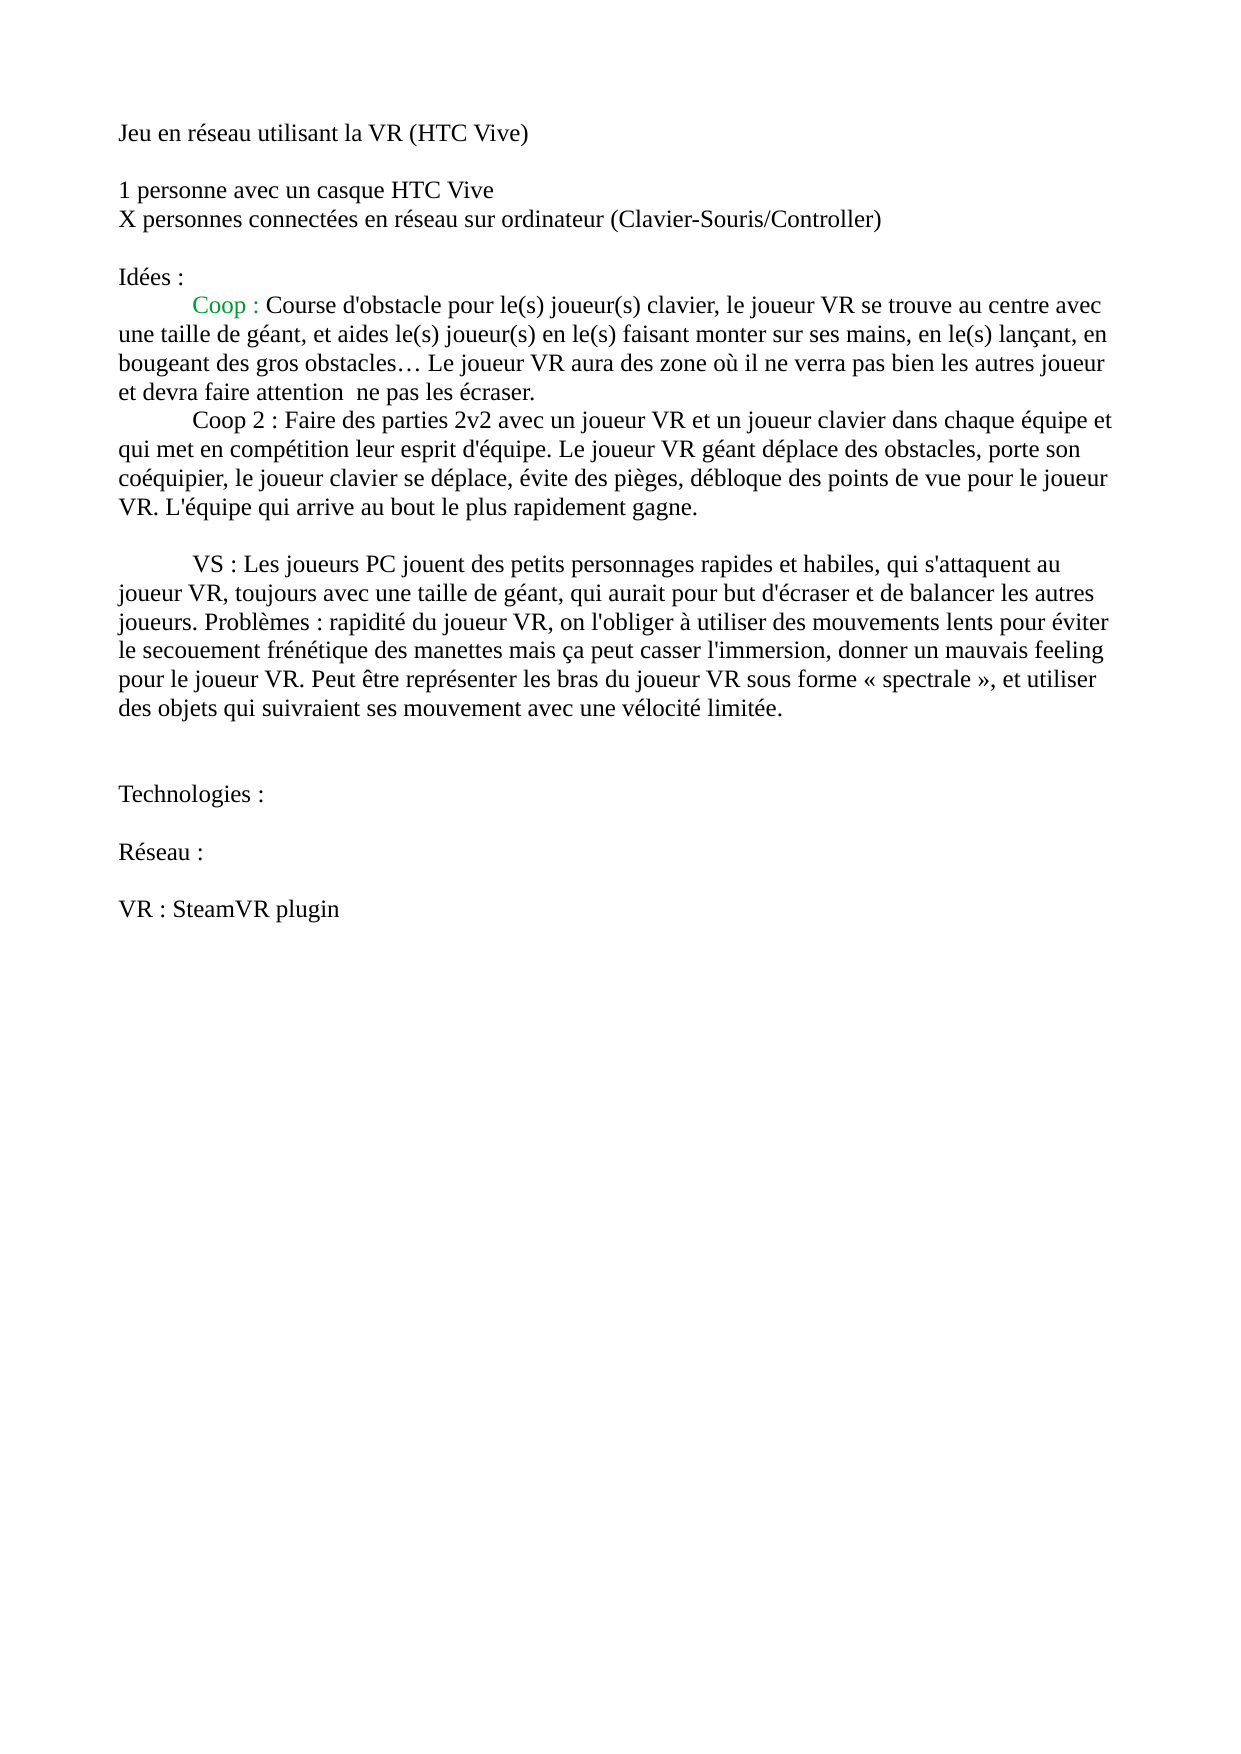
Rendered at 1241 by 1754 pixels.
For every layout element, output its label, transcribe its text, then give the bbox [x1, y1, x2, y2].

text Coop 2 : Faire des parties 2v2 avec un joueur VR et un joueur clavier dans chaque équipe et qui met en compétition leur esprit d'équipe. Le joueur VR géant déplace des obstacles, porte son coéquipier, le joueur clavier se déplace, évite des pièges, débloque des points de vue pour le joueur VR. L'équipe qui arrive au bout le plus rapidement gagne. [118, 406, 1122, 521]
text Coop : Course d'obstacle pour le(s) joueur(s) clavier, le joueur VR se trouve au centre avec une taille de géant, et aides le(s) joueur(s) en le(s) faisant monter sur ses mains, en le(s) lançant, en bougeant des gros obstacles… Le joueur VR aura des zone où il ne verra pas bien les autres joueur et devra faire attention ne pas les écraser. [118, 291, 1122, 406]
text Réseau : [118, 837, 1122, 866]
text X personnes connectées en réseau sur ordinateur (Clavier-Souris/Controller) [118, 204, 1122, 233]
text VS : Les joueurs PC jouent des petits personnages rapides et habiles, qui s'attaquent au joueur VR, toujours avec une taille de géant, qui aurait pour but d'écraser et de balancer les autres joueurs. Problèmes : rapidité du joueur VR, on l'obliger à utiliser des mouvements lents pour éviter le secouement frénétique des manettes mais ça peut casser l'immersion, donner un mauvais feeling pour le joueur VR. Peut être représenter les bras du joueur VR sous forme « spectrale », et utiliser des objets qui suivraient ses mouvement avec une vélocité limitée. [118, 549, 1122, 722]
text 1 personne avec un casque HTC Vive [118, 176, 1122, 204]
text Technologies : [118, 779, 1122, 808]
text Jeu en réseau utilisant la VR (HTC Vive) [118, 118, 1122, 147]
text VR : SteamVR plugin [118, 894, 1122, 923]
text Idées : [118, 262, 1122, 291]
